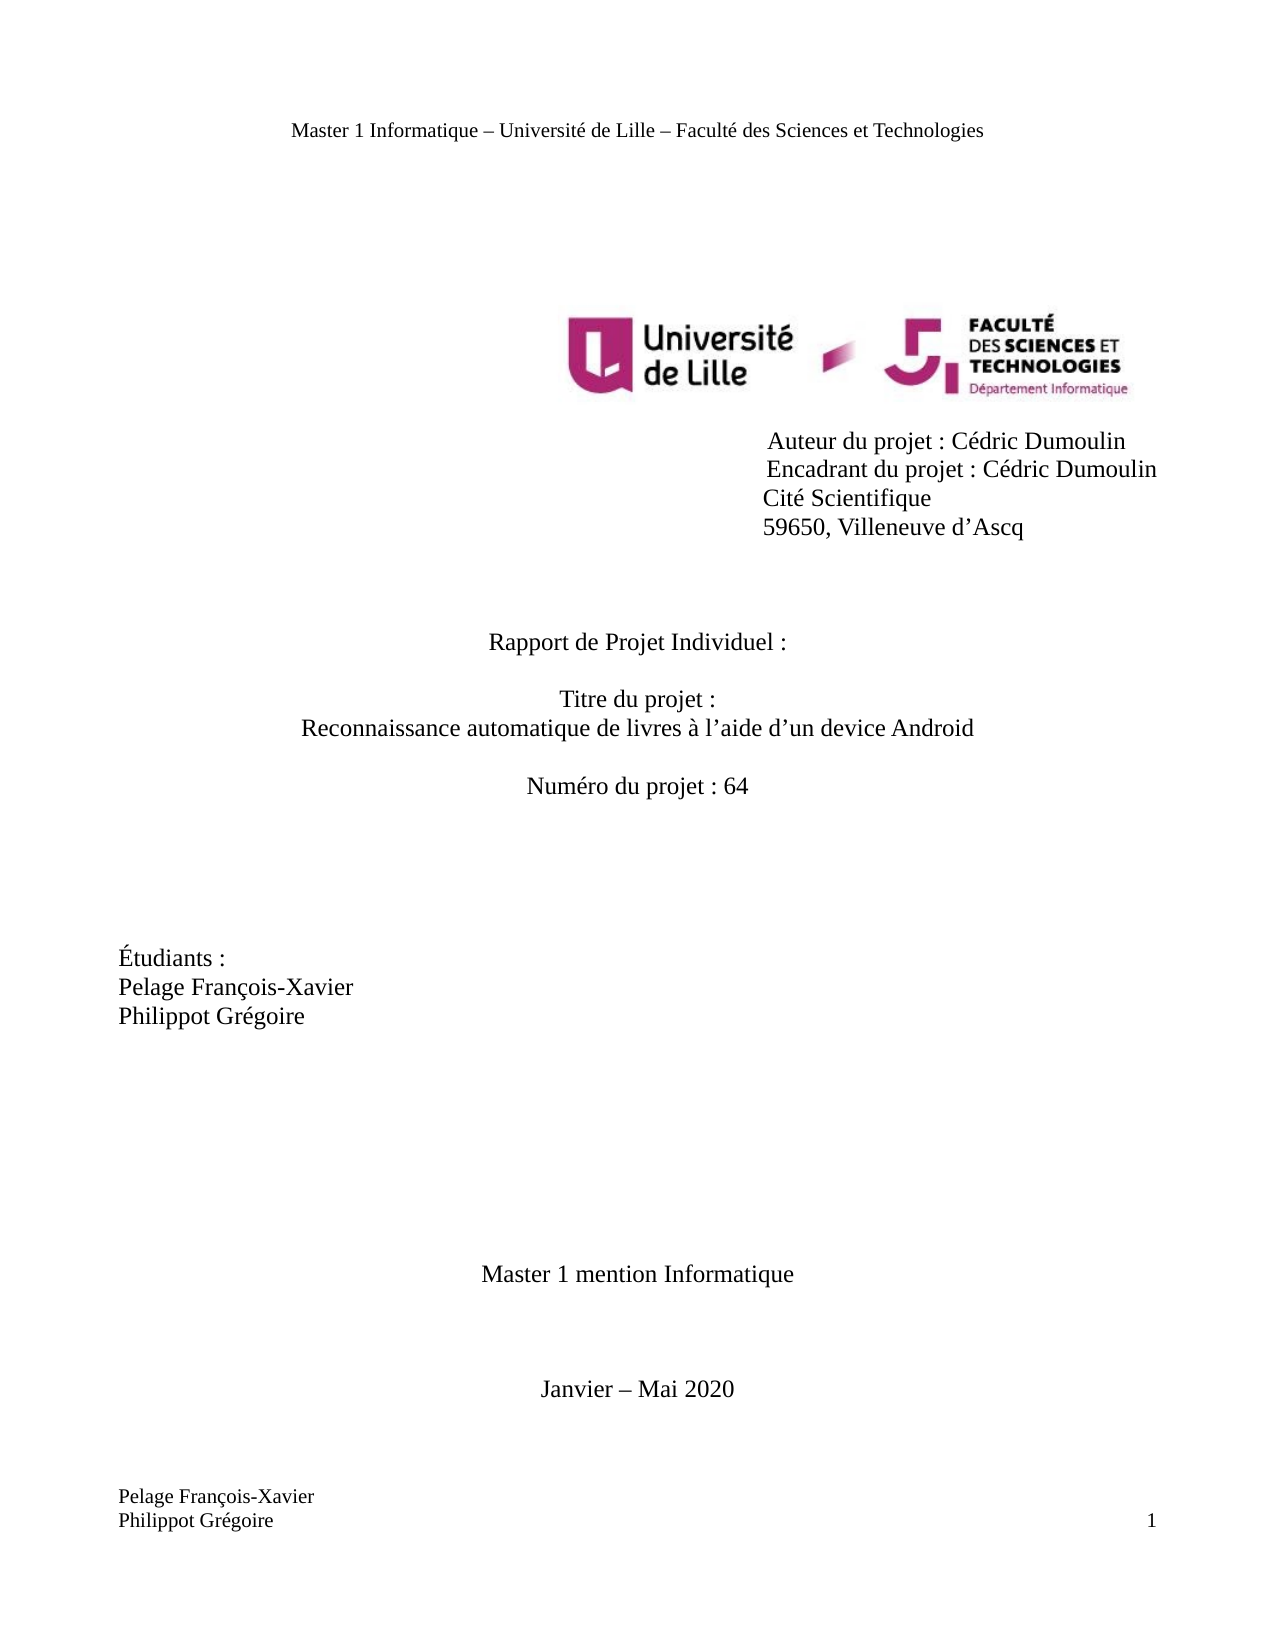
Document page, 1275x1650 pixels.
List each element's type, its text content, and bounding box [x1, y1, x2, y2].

text Encadrant du projet : Cédric Dumoulin [118, 454, 1157, 483]
text Titre du projet : [118, 684, 1157, 713]
text Auteur du projet : Cédric Dumoulin [118, 426, 1157, 454]
text Master 1 mention Informatique [118, 1259, 1157, 1288]
picture [539, 286, 1157, 426]
text Philippot Grégoire [118, 1001, 1157, 1029]
text 59650, Villeneuve d’Ascq [118, 512, 1157, 541]
text Cité Scientifique [118, 483, 1157, 512]
text Numéro du projet : 64 [118, 771, 1157, 799]
text Rapport de Projet Individuel : [118, 627, 1157, 656]
text Reconnaissance automatique de livres à l’aide d’un device Android [118, 713, 1157, 742]
text Janvier – Mai 2020 [118, 1374, 1157, 1403]
text Étudiants : [118, 943, 1157, 972]
text Pelage François-Xavier [118, 972, 1157, 1001]
